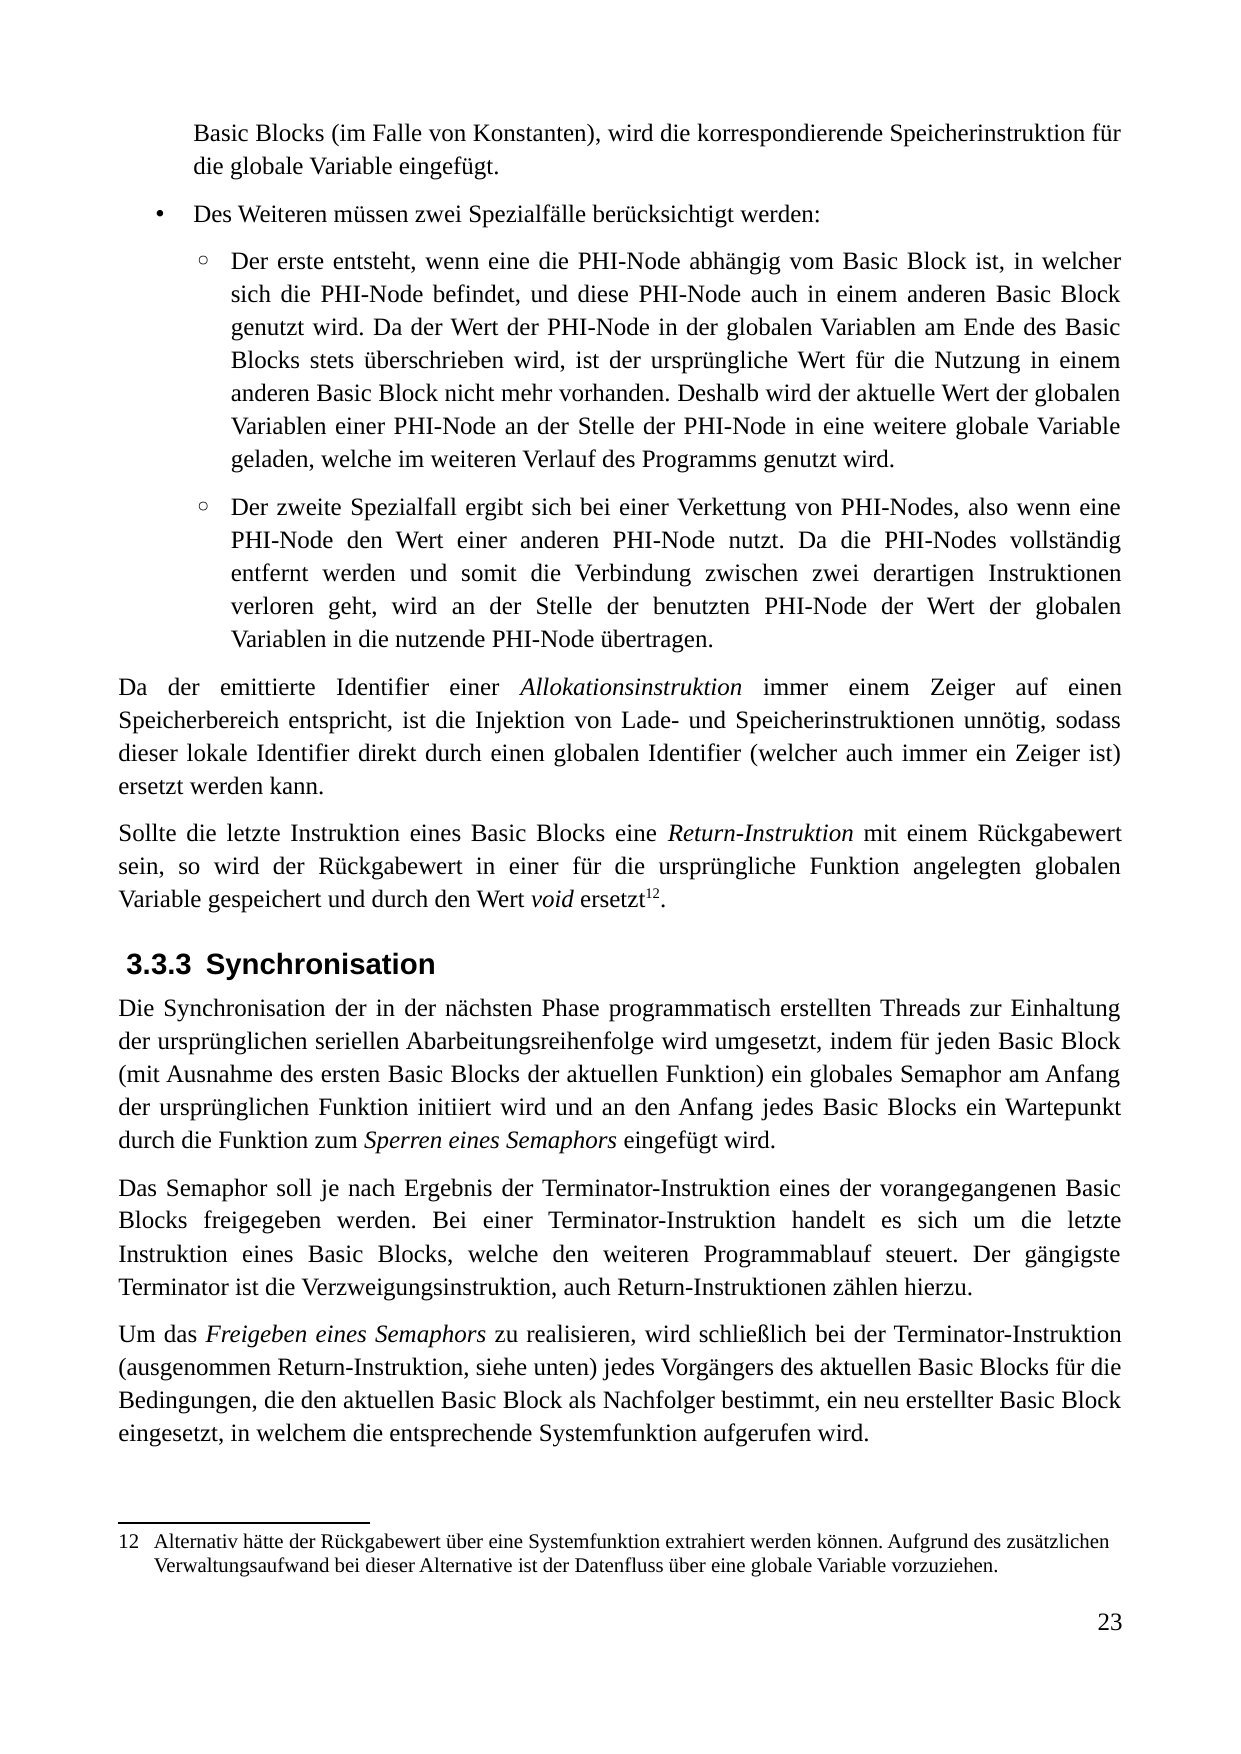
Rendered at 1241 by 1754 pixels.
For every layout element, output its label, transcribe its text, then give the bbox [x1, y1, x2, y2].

text Da der emittierte Identifier einer Allokationsinstruktion immer einem Zeiger auf einen Speicherbereich entspricht, ist die Injektion von Lade- und Speicherinstruktionen unnötig, sodass dieser lokale Identifier direkt durch einen globalen Identifier (welcher auch immer ein Zeiger ist) ersetzt werden kann. [118, 672, 1122, 799]
text Um das Freigeben eines Semaphors zu realisieren, wird schließlich bei der Terminator-Instruktion (ausgenommen Return-Instruktion, siehe unten) jedes Vorgängers des aktuellen Basic Blocks für die Bedingungen, die den aktuellen Basic Block als Nachfolger bestimmt, ein neu erstellter Basic Block eingesetzt, in welchem die entsprechende Systemfunktion aufgerufen wird. [118, 1319, 1122, 1447]
list Der erste entsteht, wenn eine die PHI-Node abhängig vom Basic Block ist, in welcher sich die PHI-Node befindet, und diese PHI-Node auch in einem anderen Basic Block genutzt wird. Da der Wert der PHI-Node in der globalen Variablen am Ende des Basic Blocks stets überschrieben wird, ist der ursprüngliche Wert für die Nutzung in einem anderen Basic Block nicht mehr vorhanden. Deshalb wird der aktuelle Wert der globalen Variablen einer PHI-Node an der Stelle der PHI-Node in eine weitere globale Variable geladen, welche im weiteren Verlauf des Programms genutzt wird. [193, 246, 1122, 473]
list Des Weiteren müssen zwei Spezialfälle berücksichtigt werden: [156, 199, 1122, 227]
subtitle Synchronisation [118, 947, 1122, 980]
list Basic Blocks (im Falle von Konstanten), wird die korrespondierende Speicherinstruktion für die globale Variable eingefügt. [156, 118, 1122, 180]
text Das Semaphor soll je nach Ergebnis der Terminator-Instruktion eines der vorangegangenen Basic Blocks freigegeben werden. Bei einer Terminator-Instruktion handelt es sich um die letzte Instruktion eines Basic Blocks, welche den weiteren Programmablauf steuert. Der gängigste Terminator ist die Verzweigungsinstruktion, auch Return-Instruktionen zählen hierzu. [118, 1173, 1122, 1300]
text Alternativ hätte der Rückgabewert über eine Systemfunktion extrahiert werden können. Aufgrund des zusätzlichen Verwaltungsaufwand bei dieser Alternative ist der Datenfluss über eine globale Variable vorzuziehen. [118, 1529, 1122, 1577]
text Sollte die letzte Instruktion eines Basic Blocks eine Return-Instruktion mit einem Rückgabewert sein, so wird der Rückgabewert in einer für die ursprüngliche Funktion angelegten globalen Variable gespeichert und durch den Wert void ersetzt. [118, 818, 1122, 913]
list Der zweite Spezialfall ergibt sich bei einer Verkettung von PHI-Nodes, also wenn eine PHI-Node den Wert einer anderen PHI-Node nutzt. Da die PHI-Nodes vollständig entfernt werden und somit die Verbindung zwischen zwei derartigen Instruktionen verloren geht, wird an der Stelle der benutzten PHI-Node der Wert der globalen Variablen in die nutzende PHI-Node übertragen. [193, 492, 1122, 653]
text Die Synchronisation der in der nächsten Phase programmatisch erstellten Threads zur Einhaltung der ursprünglichen seriellen Abarbeitungsreihenfolge wird umgesetzt, indem für jeden Basic Block (mit Ausnahme des ersten Basic Blocks der aktuellen Funktion) ein globales Semaphor am Anfang der ursprünglichen Funktion initiiert wird und an den Anfang jedes Basic Blocks ein Wartepunkt durch die Funktion zum Sperren eines Semaphors eingefügt wird. [118, 993, 1122, 1154]
